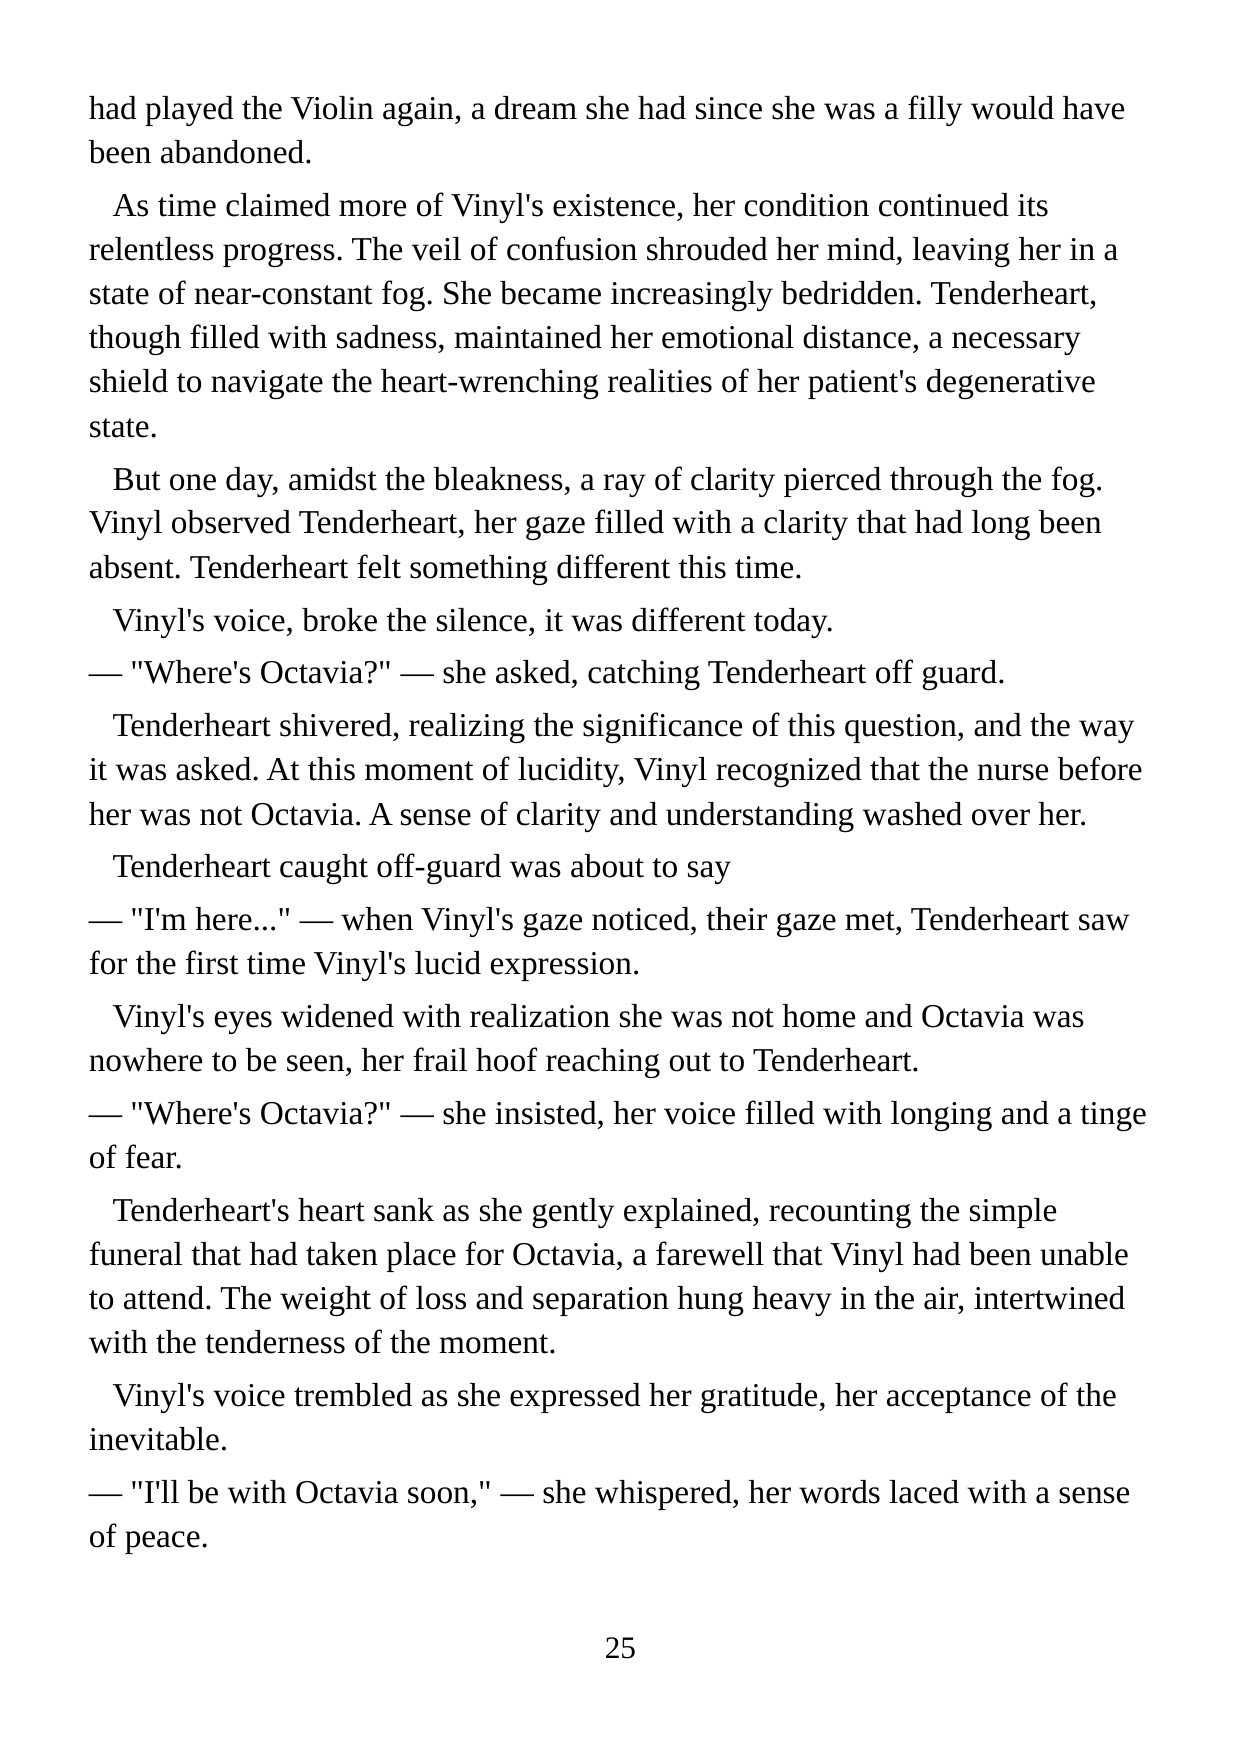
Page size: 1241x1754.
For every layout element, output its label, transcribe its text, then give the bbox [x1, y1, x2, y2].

text had played the Violin again, a dream she had since she was a filly would have been abandoned. [88, 88, 1152, 171]
text As time claimed more of Vinyl's existence, her condition continued its relentless progress. The veil of confusion shrouded her mind, leaving her in a state of near-constant fog. She became increasingly bedridden. Tenderheart, though filled with sadness, maintained her emotional distance, a necessary shield to navigate the heart-wrenching realities of her patient's degenerative state. [88, 186, 1152, 444]
text — "Where's Octavia?" — she asked, catching Tenderheart off guard. [88, 653, 1152, 691]
text Tenderheart shivered, realizing the significance of this question, and the way it was asked. At this moment of lucidity, Vinyl recognized that the nurse before her was not Octavia. A sense of clarity and understanding washed over her. [88, 706, 1152, 832]
text — "I'll be with Octavia soon," — she whispered, her words laced with a sense of peace. [88, 1473, 1152, 1555]
text Tenderheart caught off-guard was about to say [88, 847, 1152, 885]
text Vinyl's voice, broke the silence, it was different today. [88, 600, 1152, 638]
text But one day, amidst the bleakness, a ray of clarity pierced through the fog. Vinyl observed Tenderheart, her gaze filled with a clarity that had long been absent. Tenderheart felt something different this time. [88, 459, 1152, 585]
text Vinyl's eyes widened with realization she was not home and Octavia was nowhere to be seen, her frail hoof reaching out to Tenderheart. [88, 997, 1152, 1079]
text Tenderheart's heart sank as she gently explained, recounting the simple funeral that had taken place for Octavia, a farewell that Vinyl had been unable to attend. The weight of loss and separation hung heavy in the air, intertwined with the tenderness of the moment. [88, 1191, 1152, 1361]
text — "Where's Octavia?" — she insisted, her voice filled with longing and a tinge of fear. [88, 1093, 1152, 1176]
text Vinyl's voice trembled as she expressed her gratitude, her acceptance of the inevitable. [88, 1376, 1152, 1458]
text — "I'm here..." — when Vinyl's gaze noticed, their gaze met, Tenderheart saw for the first time Vinyl's lucid expression. [88, 899, 1152, 982]
